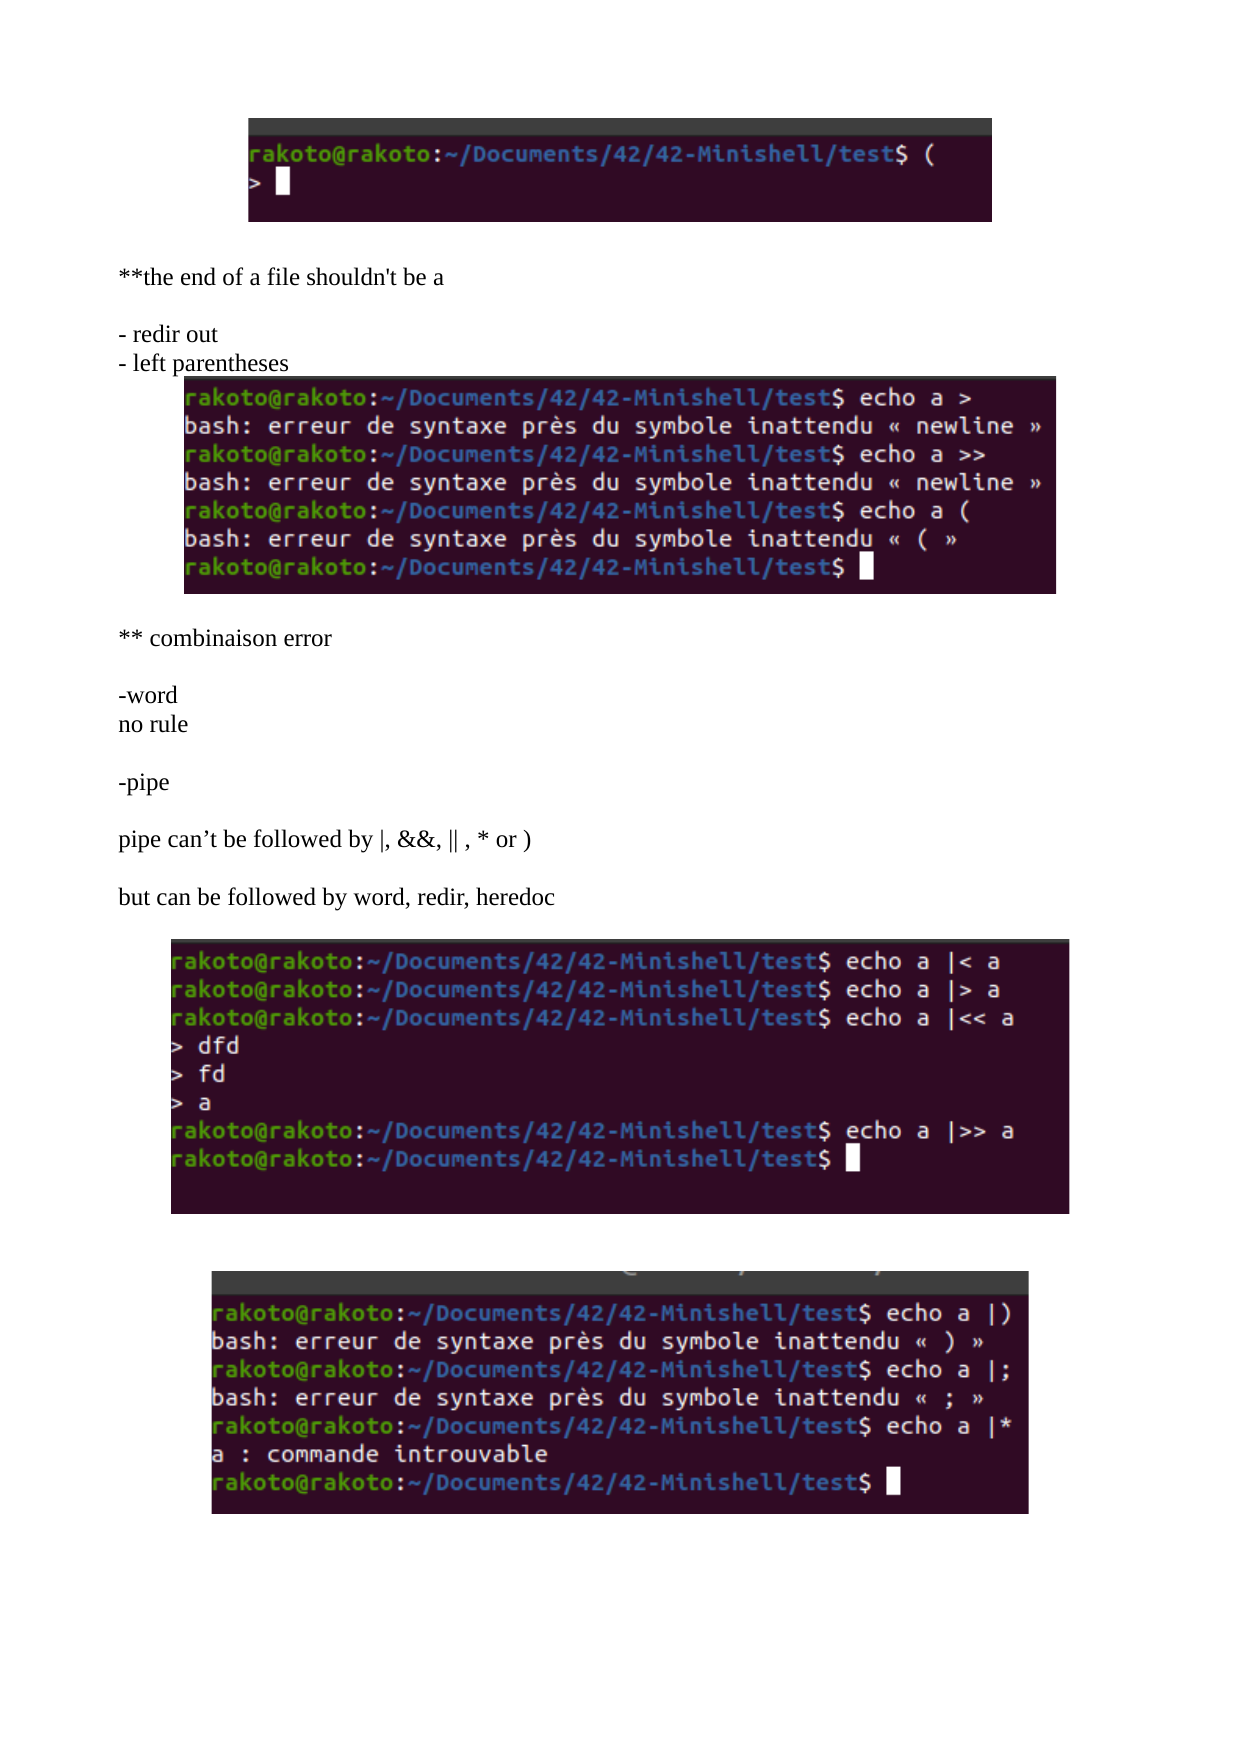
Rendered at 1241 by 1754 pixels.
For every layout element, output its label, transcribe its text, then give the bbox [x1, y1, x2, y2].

text but can be followed by word, redir, heredoc [118, 882, 1122, 910]
text **the end of a file shouldn't be a [118, 262, 1122, 291]
text - redir out [118, 319, 1122, 348]
text -pipe [118, 767, 1122, 795]
picture [184, 376, 1057, 594]
picture [171, 939, 1070, 1214]
text ** combinaison error [118, 623, 1122, 652]
picture [248, 118, 992, 222]
text -word [118, 680, 1122, 709]
text no rule [118, 709, 1122, 738]
text - left parentheses [118, 348, 1122, 377]
text pipe can’t be followed by |, &&, || , * or ) [118, 824, 1122, 853]
picture [211, 1271, 1029, 1514]
